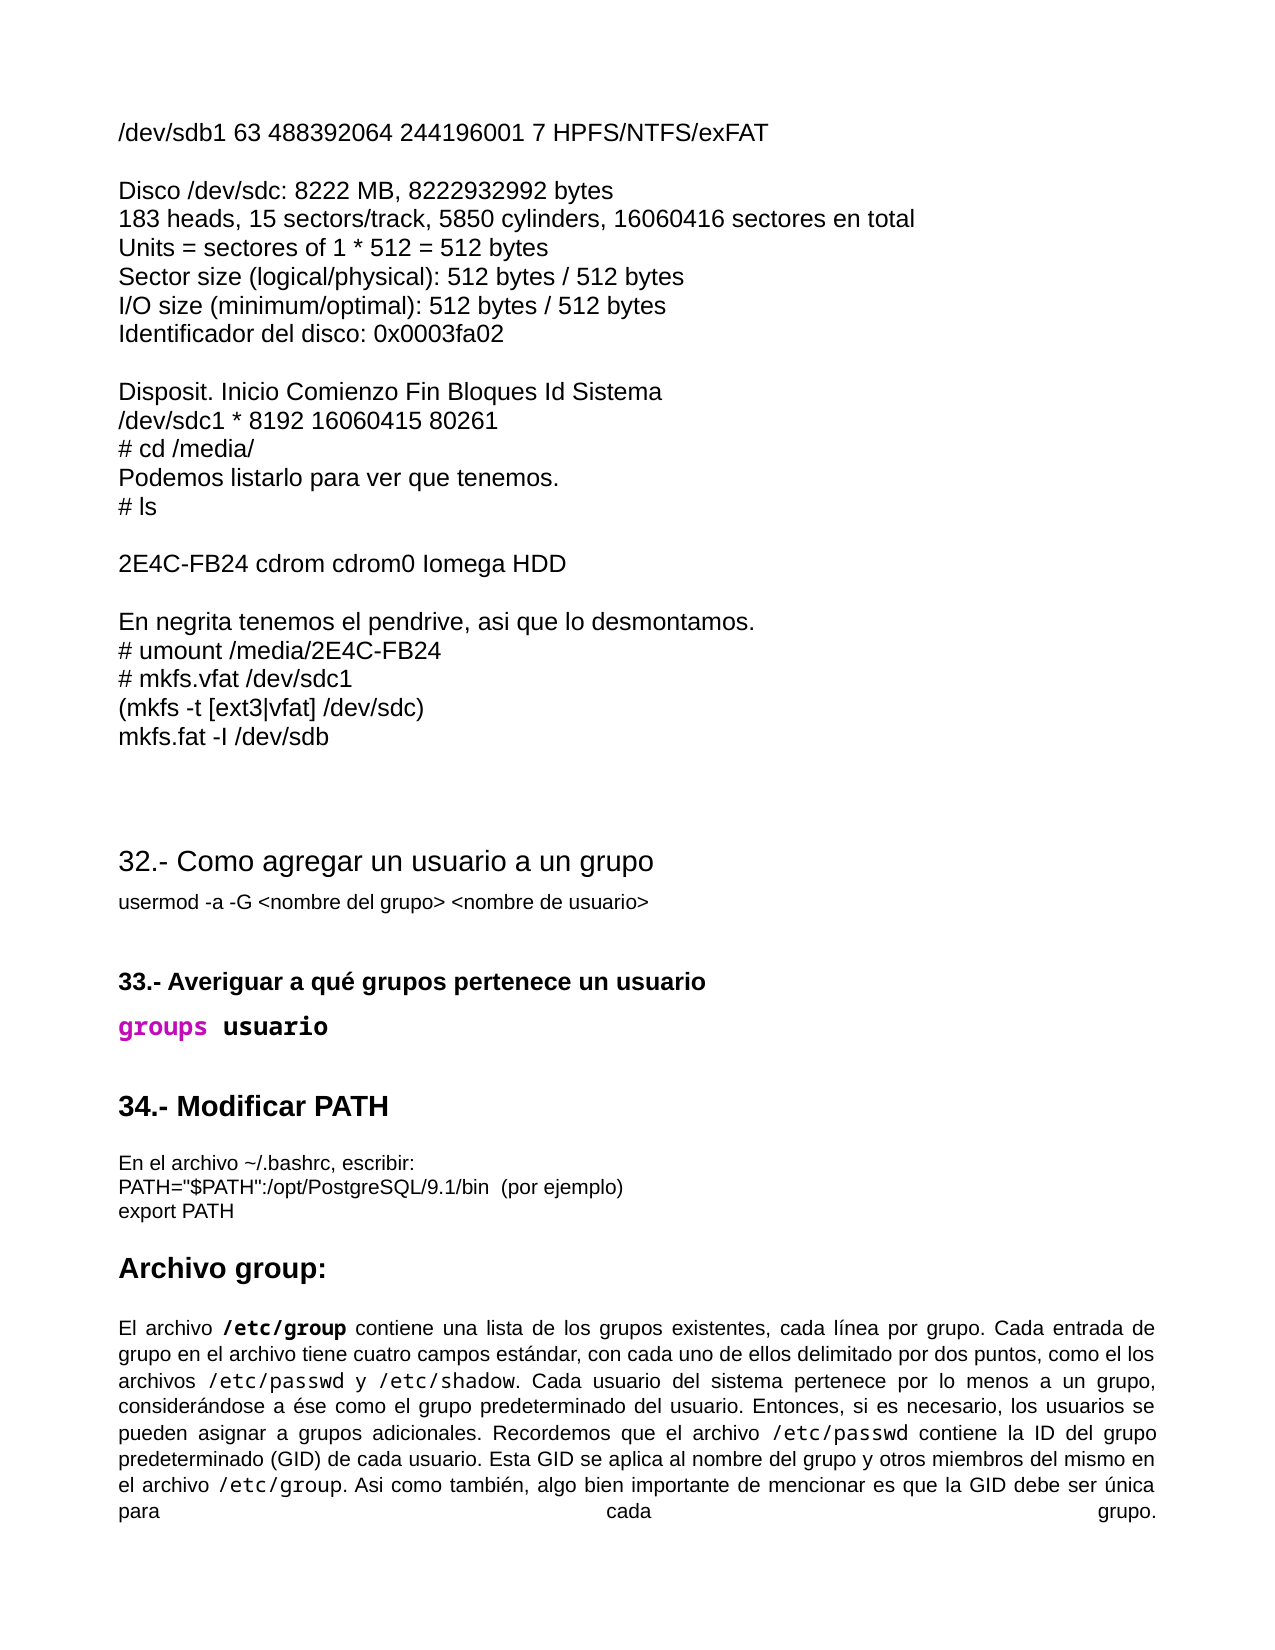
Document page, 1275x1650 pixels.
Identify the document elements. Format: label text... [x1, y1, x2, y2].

text 34.- Modificar PATH [118, 1089, 1157, 1123]
subtitle 32.- Como agregar un usuario a un grupo [118, 844, 1157, 877]
text # cd /media/ Podemos listarlo para ver que tenemos. # ls 2E4C-FB24 cdrom cdrom0 Iomega HDD En negrita tenemos el pendrive, asi que lo desmontamos. # umount /media/2E4C-FB24 [118, 434, 1157, 664]
text export PATH [118, 1199, 1157, 1223]
text En el archivo ~/.bashrc, escribir: [118, 1151, 1157, 1175]
text El archivo /etc/group contiene una lista de los grupos existentes, cada línea por grupo. Cada entrada de grupo en el archivo tiene cuatro campos estándar, con cada uno de ellos delimitado por dos puntos, como el los archivos /etc/passwd y /etc/shadow. Cada usuario del sistema pertenece por lo menos a un grupo, considerándose a ése como el grupo predeterminado del usuario. Entonces, si es necesario, los usuarios se pueden asignar a grupos adicionales. Recordemos que el archivo /etc/passwd contiene la ID del grupo predeterminado (GID) de cada usuario. Esta GID se aplica al nombre del grupo y otros miembros del mismo en el archivo /etc/group. Asi como también, algo bien importante de mencionar es que la GID debe ser única para cada grupo. [118, 1313, 1157, 1523]
text usermod -a -G <nombre del grupo> <nombre de usuario> [118, 890, 1157, 914]
text groups usuario [118, 1008, 1157, 1042]
subtitle 33.- Averiguar a qué grupos pertenece un usuario [118, 967, 1157, 996]
text PATH="$PATH":/opt/PostgreSQL/9.1/bin (por ejemplo) [118, 1175, 1157, 1199]
text Archivo group: [118, 1251, 1157, 1285]
text mkfs.fat -I /dev/sdb [118, 722, 1157, 751]
text Disposit. Inicio Comienzo Fin Bloques Id Sistema /dev/sdc1 * 8192 16060415 80261 [118, 377, 1157, 434]
text (mkfs -t [ext3|vfat] /dev/sdc) [118, 693, 1157, 722]
text /dev/sdb1 63 488392064 244196001 7 HPFS/NTFS/exFAT Disco /dev/sdc: 8222 MB, 8222932992 bytes 183 heads, 15 sectors/track, 5850 cylinders, 16060416 sectores en total Units = sectores of 1 * 512 = 512 bytes Sector size (logical/physical): 512 bytes / 512 bytes I/O size (minimum/optimal): 512 bytes / 512 bytes Identificador del disco: 0x0003fa02 [118, 118, 1157, 377]
text # mkfs.vfat /dev/sdc1 [118, 664, 1157, 693]
